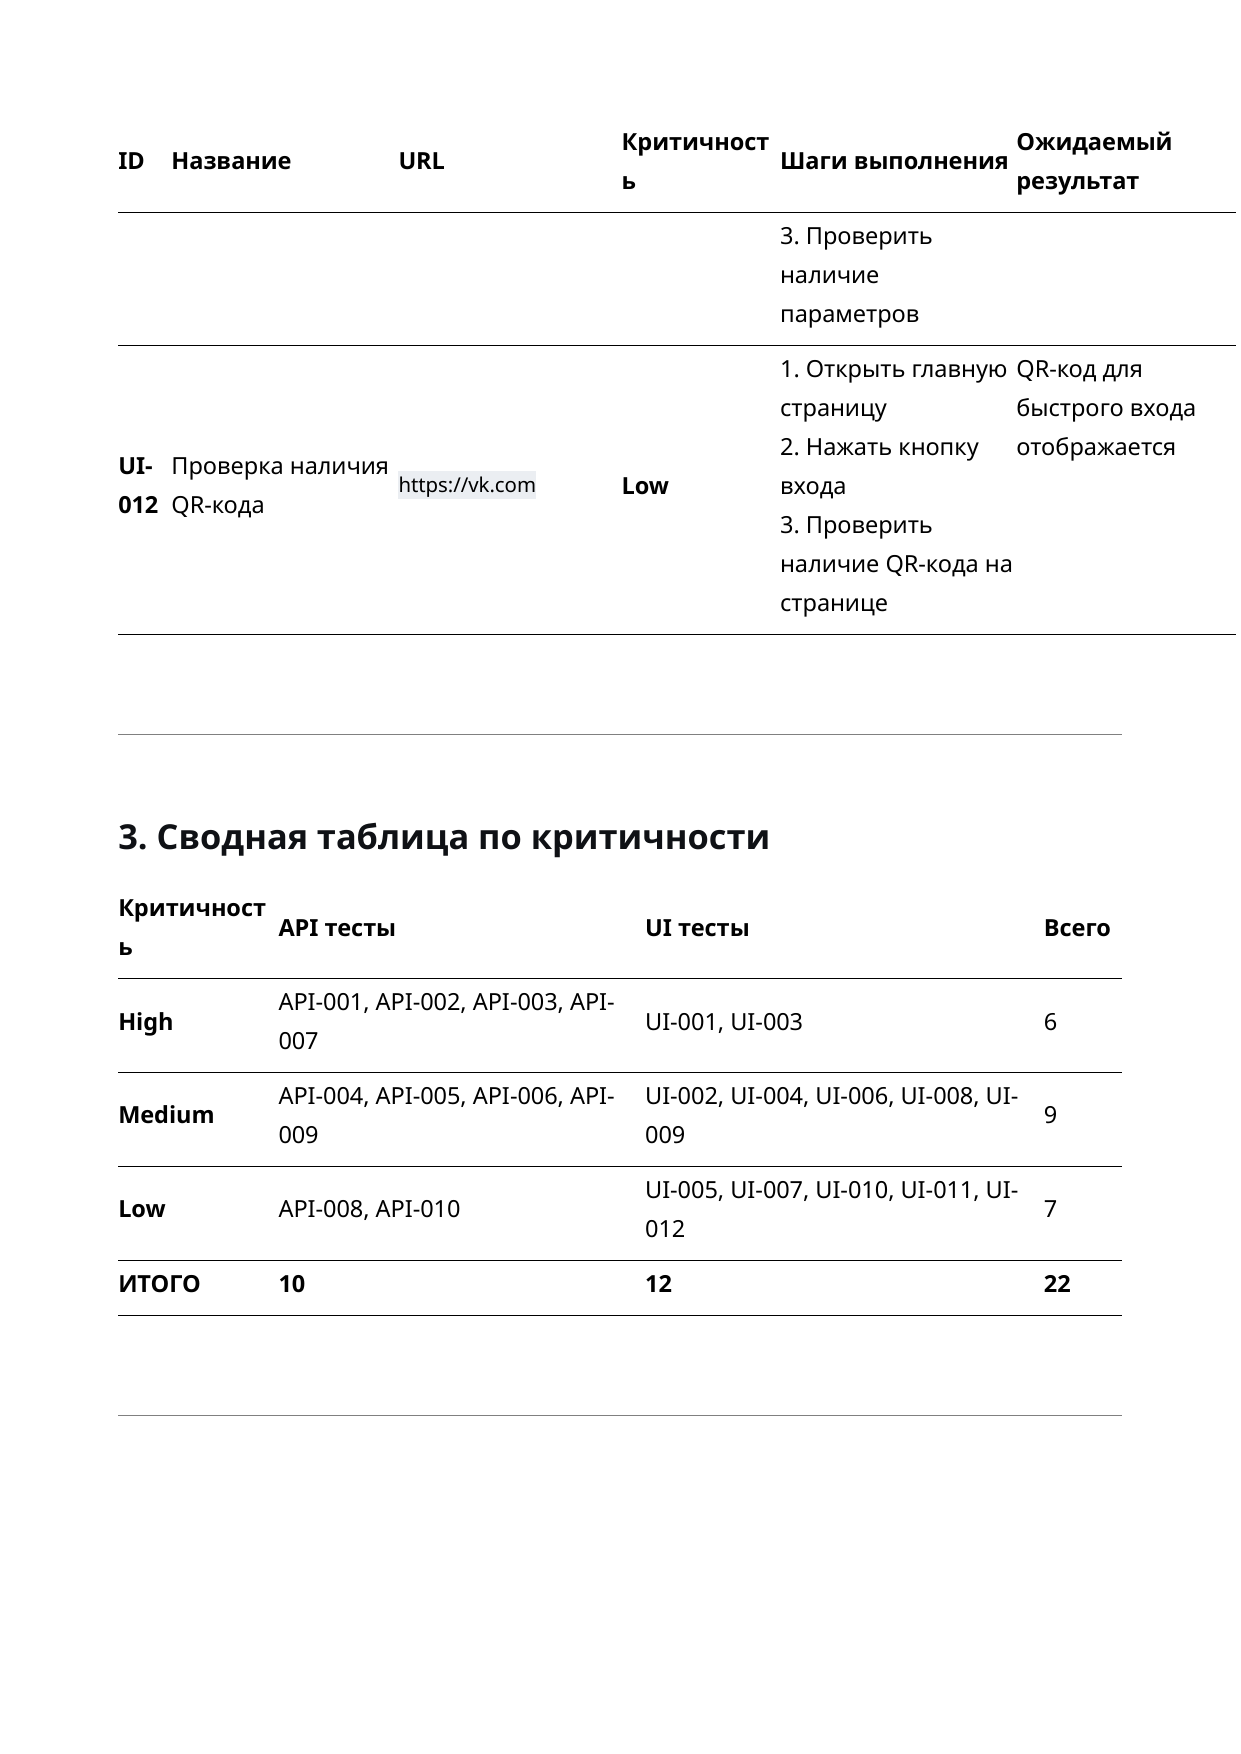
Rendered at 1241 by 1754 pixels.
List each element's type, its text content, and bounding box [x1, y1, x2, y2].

table_cell [1016, 213, 1236, 345]
table_cell 1. Открыть главную страницу 2. Нажать кнопку входа 3. Проверить наличие QR-кода на странице [780, 346, 1016, 634]
table_header ID [118, 118, 171, 212]
table_cell UI-005, UI-007, UI-010, UI-011, UI-012 [645, 1167, 1044, 1260]
table_cell API-001, API-002, API-003, API-007 [278, 979, 645, 1072]
table_cell API-008, API-010 [278, 1167, 645, 1260]
table_cell Medium [118, 1073, 278, 1166]
table_cell High [118, 979, 278, 1072]
table_cell 12 [645, 1261, 1044, 1314]
table_cell API-004, API-005, API-006, API-009 [278, 1073, 645, 1166]
table_header Критичность [118, 885, 278, 978]
table_cell UI-002, UI-004, UI-006, UI-008, UI-009 [645, 1073, 1044, 1166]
table_header Шаги выполнения [780, 118, 1016, 212]
table_cell UI-001, UI-003 [645, 979, 1044, 1072]
table_cell [118, 213, 171, 345]
table_cell [171, 213, 398, 345]
table_cell UI-012 [118, 346, 171, 634]
table_cell https://vk.com [398, 346, 621, 634]
table_header URL [398, 118, 621, 212]
subtitle 3. Сводная таблица по критичности [118, 809, 1122, 859]
table_cell 10 [278, 1261, 645, 1314]
table_header Ожидаемый результат [1016, 118, 1236, 212]
table_cell Проверка наличия QR-кода [171, 346, 398, 634]
table_cell [398, 213, 621, 345]
table_cell 9 [1044, 1073, 1122, 1166]
table_header Критичность [621, 118, 780, 212]
table_header Название [171, 118, 398, 212]
table_cell Low [118, 1167, 278, 1260]
table_cell 6 [1044, 979, 1122, 1072]
table_cell ИТОГО [118, 1261, 278, 1314]
table_header UI тесты [645, 885, 1044, 978]
table_cell [621, 213, 780, 345]
table_cell 7 [1044, 1167, 1122, 1260]
table_cell Low [621, 346, 780, 634]
table_cell QR-код для быстрого входа отображается [1016, 346, 1236, 634]
table_cell 22 [1044, 1261, 1122, 1314]
table_cell 3. Проверить наличие параметров [780, 213, 1016, 345]
table_header API тесты [278, 885, 645, 978]
table_header Всего [1044, 885, 1122, 978]
